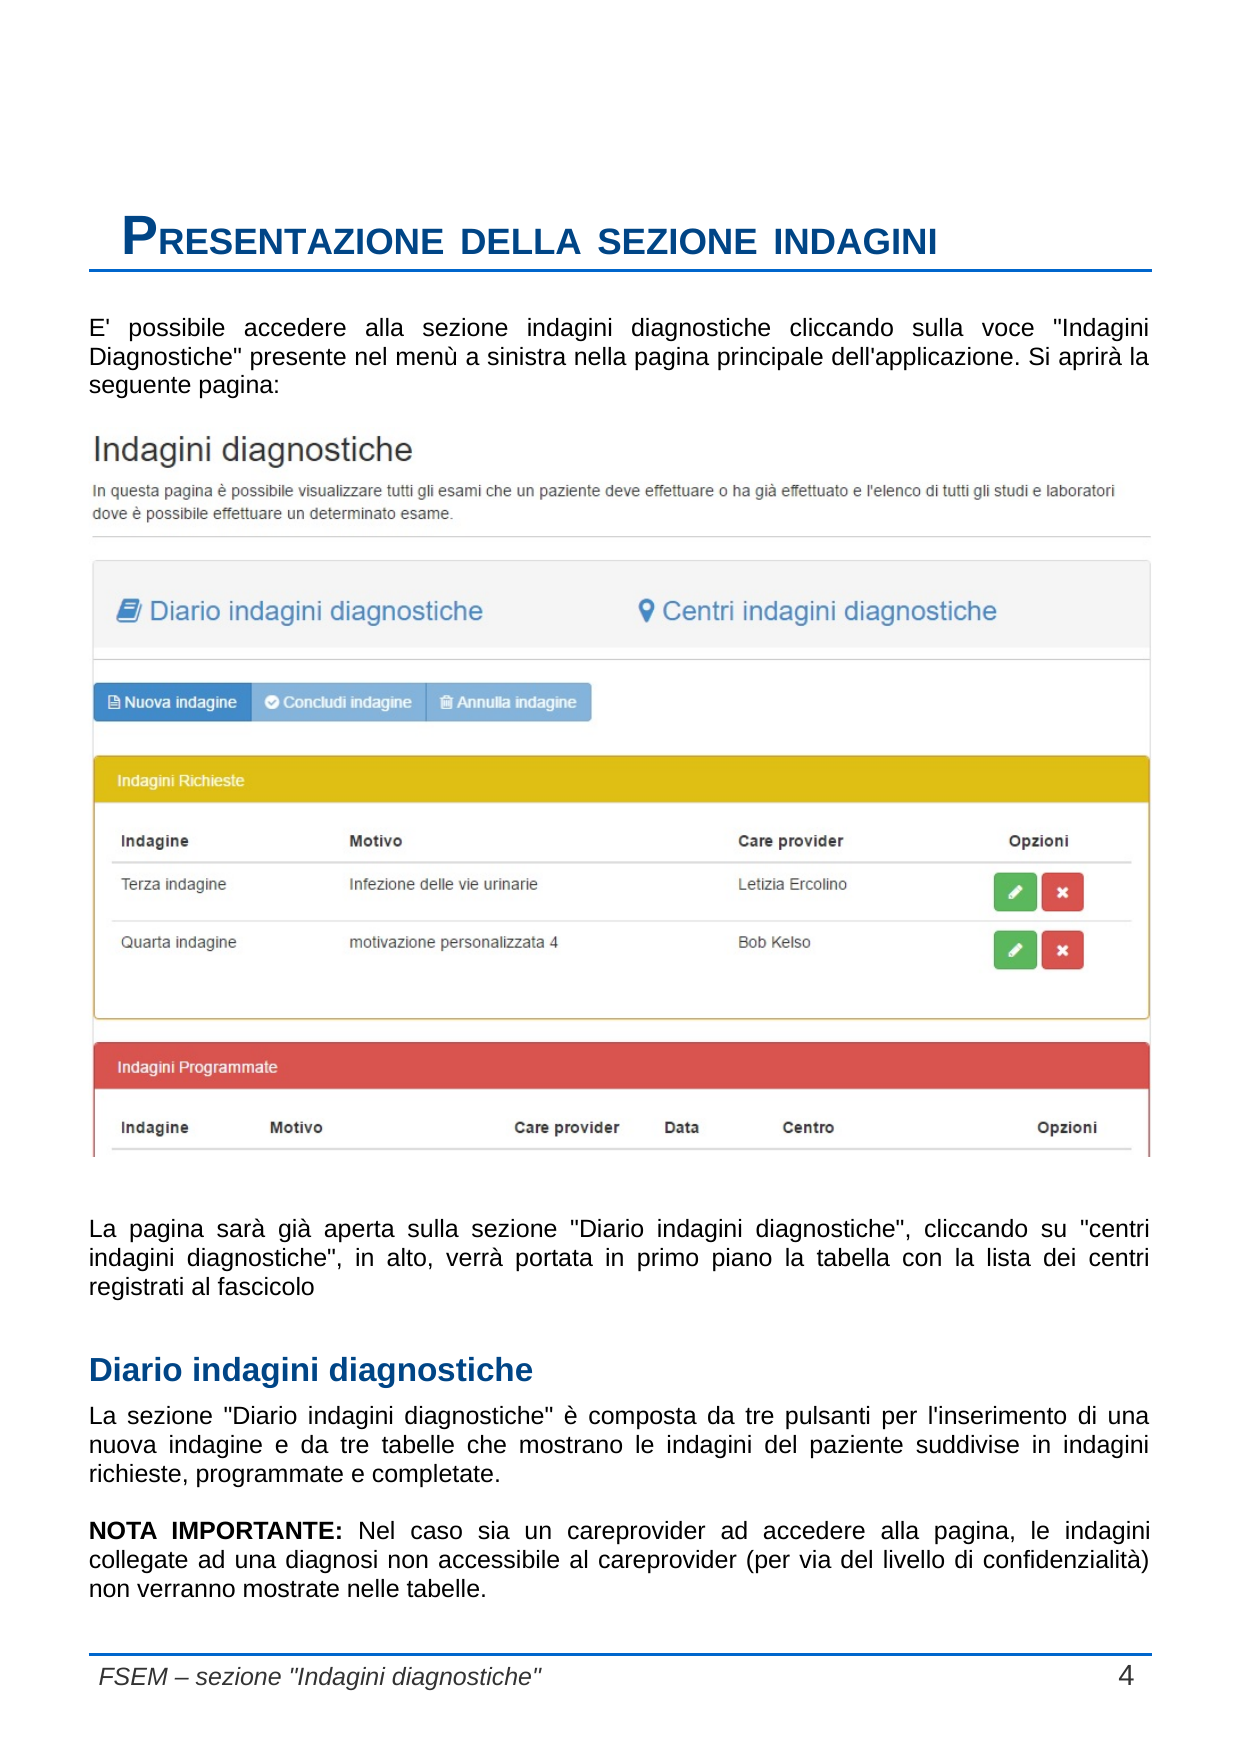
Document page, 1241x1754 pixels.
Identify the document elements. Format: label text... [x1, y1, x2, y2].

subtitle Presentazione della sezione indagini [88, 199, 1152, 272]
text NOTA IMPORTANTE: Nel caso sia un careprovider ad accedere alla pagina, le indagini collegate ad una diagnosi non accessibile al careprovider (per via del livello di confidenzialità) non verranno mostrate nelle tabelle. [88, 1516, 1152, 1602]
text La sezione "Diario indagini diagnostiche" è composta da tre pulsanti per l'inserimento di una nuova indagine e da tre tabelle che mostrano le indagini del paziente suddivise in indagini richieste, programmate e completate. [88, 1401, 1152, 1487]
text La pagina sarà già aperta sulla sezione "Diario indagini diagnostiche", cliccando su "centri indagini diagnostiche", in alto, verrà portata in primo piano la tabella con la lista dei centri registrati al fascicolo [88, 1214, 1152, 1301]
picture [88, 427, 1152, 1157]
subtitle Diario indagini diagnostiche [88, 1350, 1152, 1388]
text E' possibile accedere alla sezione indagini diagnostiche cliccando sulla voce "Indagini Diagnostiche" presente nel menù a sinistra nella pagina principale dell'applicazione. Si aprirà la seguente pagina: [88, 313, 1152, 399]
